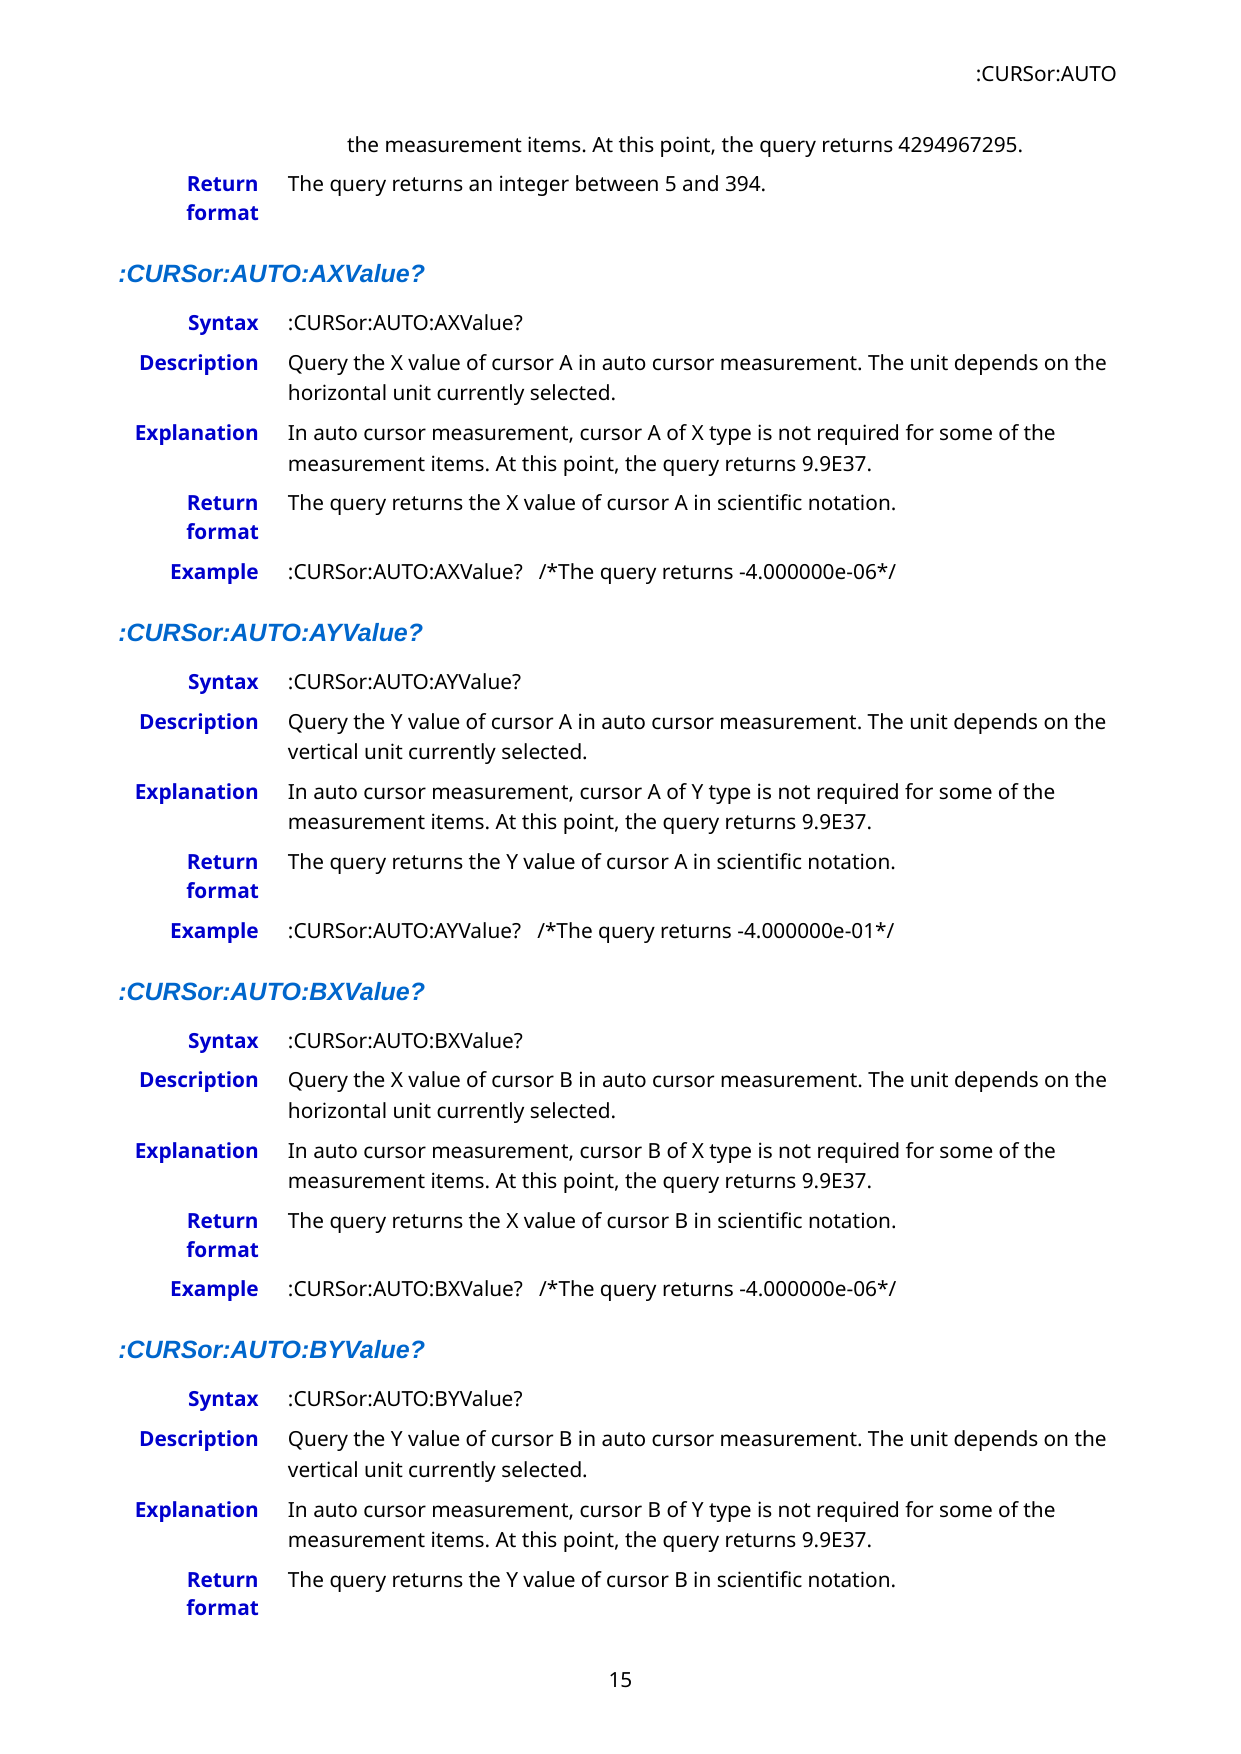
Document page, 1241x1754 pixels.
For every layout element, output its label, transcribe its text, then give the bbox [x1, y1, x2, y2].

table_cell Return format [118, 164, 282, 232]
table_cell In auto cursor measurement, cursor A of X type is not required for some of the measurement items. At this point, the query returns 9.9E37. [282, 413, 1122, 483]
table_cell Explanation [118, 413, 282, 483]
table_cell Return format [118, 842, 282, 910]
table_cell Query the X value of cursor B in auto cursor measurement. The unit depends on the horizontal unit currently selected. [282, 1060, 1122, 1130]
table_cell :CURSor:AUTO:AYValue? /*The query returns -4.000000e-01*/ [282, 910, 1122, 950]
table_cell The query returns the Y value of cursor B in scientific notation. [282, 1559, 1122, 1628]
table_header Syntax [118, 302, 282, 342]
table_cell Query the X value of cursor A in auto cursor measurement. The unit depends on the horizontal unit currently selected. [282, 342, 1122, 412]
table_header :CURSor:AUTO:AYValue? [282, 661, 1122, 701]
table_cell Return format [118, 483, 282, 551]
table_cell the measurement items. At this point, the query returns 4294967295. [282, 106, 1122, 164]
table_cell In auto cursor measurement, cursor B of Y type is not required for some of the measurement items. At this point, the query returns 9.9E37. [282, 1489, 1122, 1559]
table_cell [118, 106, 282, 164]
table_cell Description [118, 342, 282, 412]
table_header Syntax [118, 1020, 282, 1060]
table_cell Example [118, 910, 282, 950]
table_header Syntax [118, 1379, 282, 1419]
table_cell The query returns the X value of cursor B in scientific notation. [282, 1201, 1122, 1269]
table_cell Query the Y value of cursor A in auto cursor measurement. The unit depends on the vertical unit currently selected. [282, 701, 1122, 771]
table_cell The query returns an integer between 5 and 394. [282, 164, 1122, 232]
table_cell Explanation [118, 1130, 282, 1201]
table_cell In auto cursor measurement, cursor B of X type is not required for some of the measurement items. At this point, the query returns 9.9E37. [282, 1130, 1122, 1201]
table_cell In auto cursor measurement, cursor A of Y type is not required for some of the measurement items. At this point, the query returns 9.9E37. [282, 771, 1122, 842]
table_cell Description [118, 701, 282, 771]
table_cell The query returns the X value of cursor A in scientific notation. [282, 483, 1122, 551]
table_cell The query returns the Y value of cursor A in scientific notation. [282, 842, 1122, 910]
table_header :CURSor:AUTO:BXValue? [282, 1020, 1122, 1060]
table_header Syntax [118, 661, 282, 701]
subtitle :CURSor:AUTO:AYValue? [118, 618, 1122, 646]
table_header :CURSor:AUTO:BYValue? [282, 1379, 1122, 1419]
table_cell Return format [118, 1201, 282, 1269]
table_cell Example [118, 1269, 282, 1309]
table_cell Description [118, 1060, 282, 1130]
subtitle :CURSor:AUTO:AXValue? [118, 259, 1122, 287]
subtitle :CURSor:AUTO:BXValue? [118, 976, 1122, 1005]
table_cell :CURSor:AUTO:AXValue? /*The query returns -4.000000e-06*/ [282, 551, 1122, 591]
table_cell Example [118, 551, 282, 591]
table_cell Query the Y value of cursor B in auto cursor measurement. The unit depends on the vertical unit currently selected. [282, 1419, 1122, 1489]
table_cell Explanation [118, 771, 282, 842]
table_cell :CURSor:AUTO:BXValue? /*The query returns -4.000000e-06*/ [282, 1269, 1122, 1309]
table_header :CURSor:AUTO:AXValue? [282, 302, 1122, 342]
table_cell Explanation [118, 1489, 282, 1559]
subtitle :CURSor:AUTO:BYValue? [118, 1335, 1122, 1364]
table_cell Description [118, 1419, 282, 1489]
table_cell Return format [118, 1559, 282, 1628]
